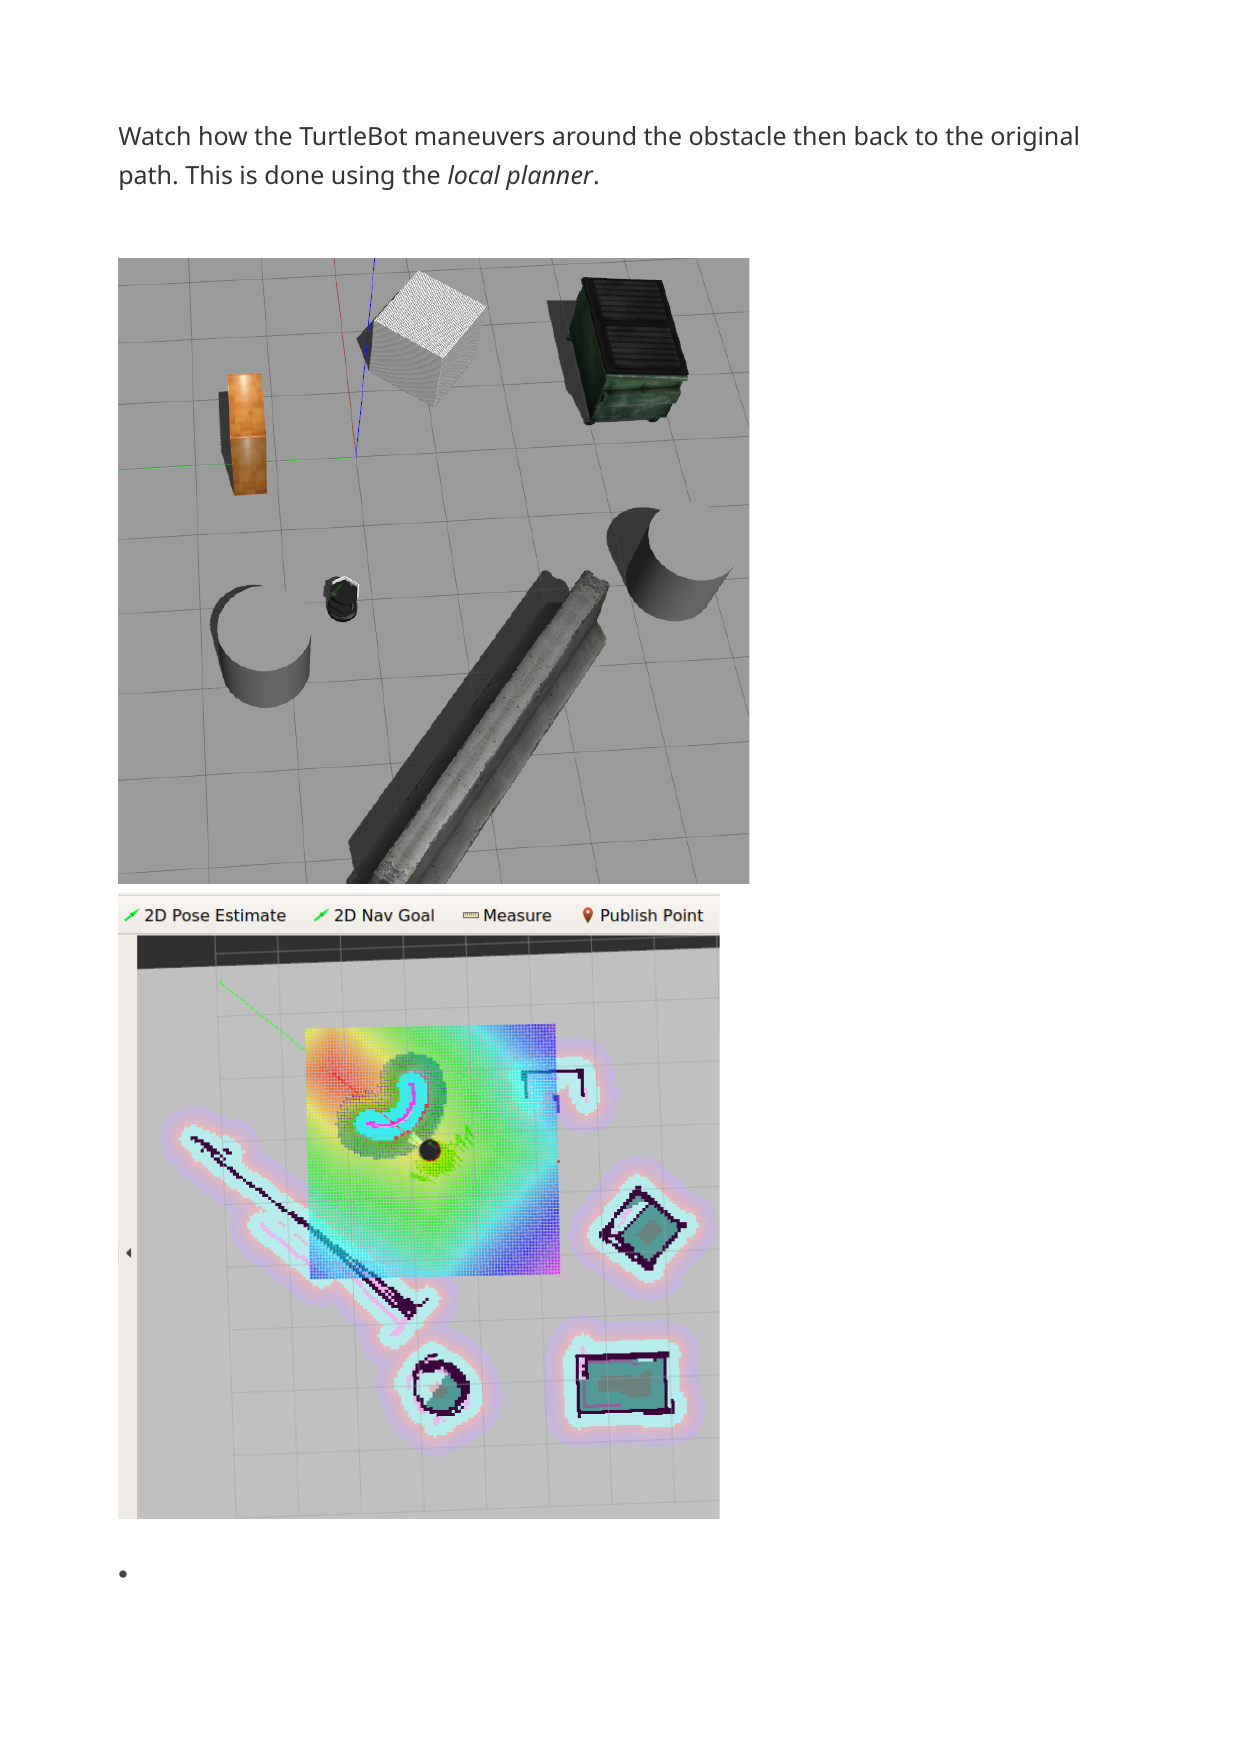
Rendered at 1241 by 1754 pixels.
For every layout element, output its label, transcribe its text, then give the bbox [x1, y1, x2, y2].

picture [118, 258, 750, 884]
text Watch how the TurtleBot maneuvers around the obstacle then back to the original path. This is done using the local planner. [118, 118, 1122, 191]
picture [118, 893, 720, 1519]
